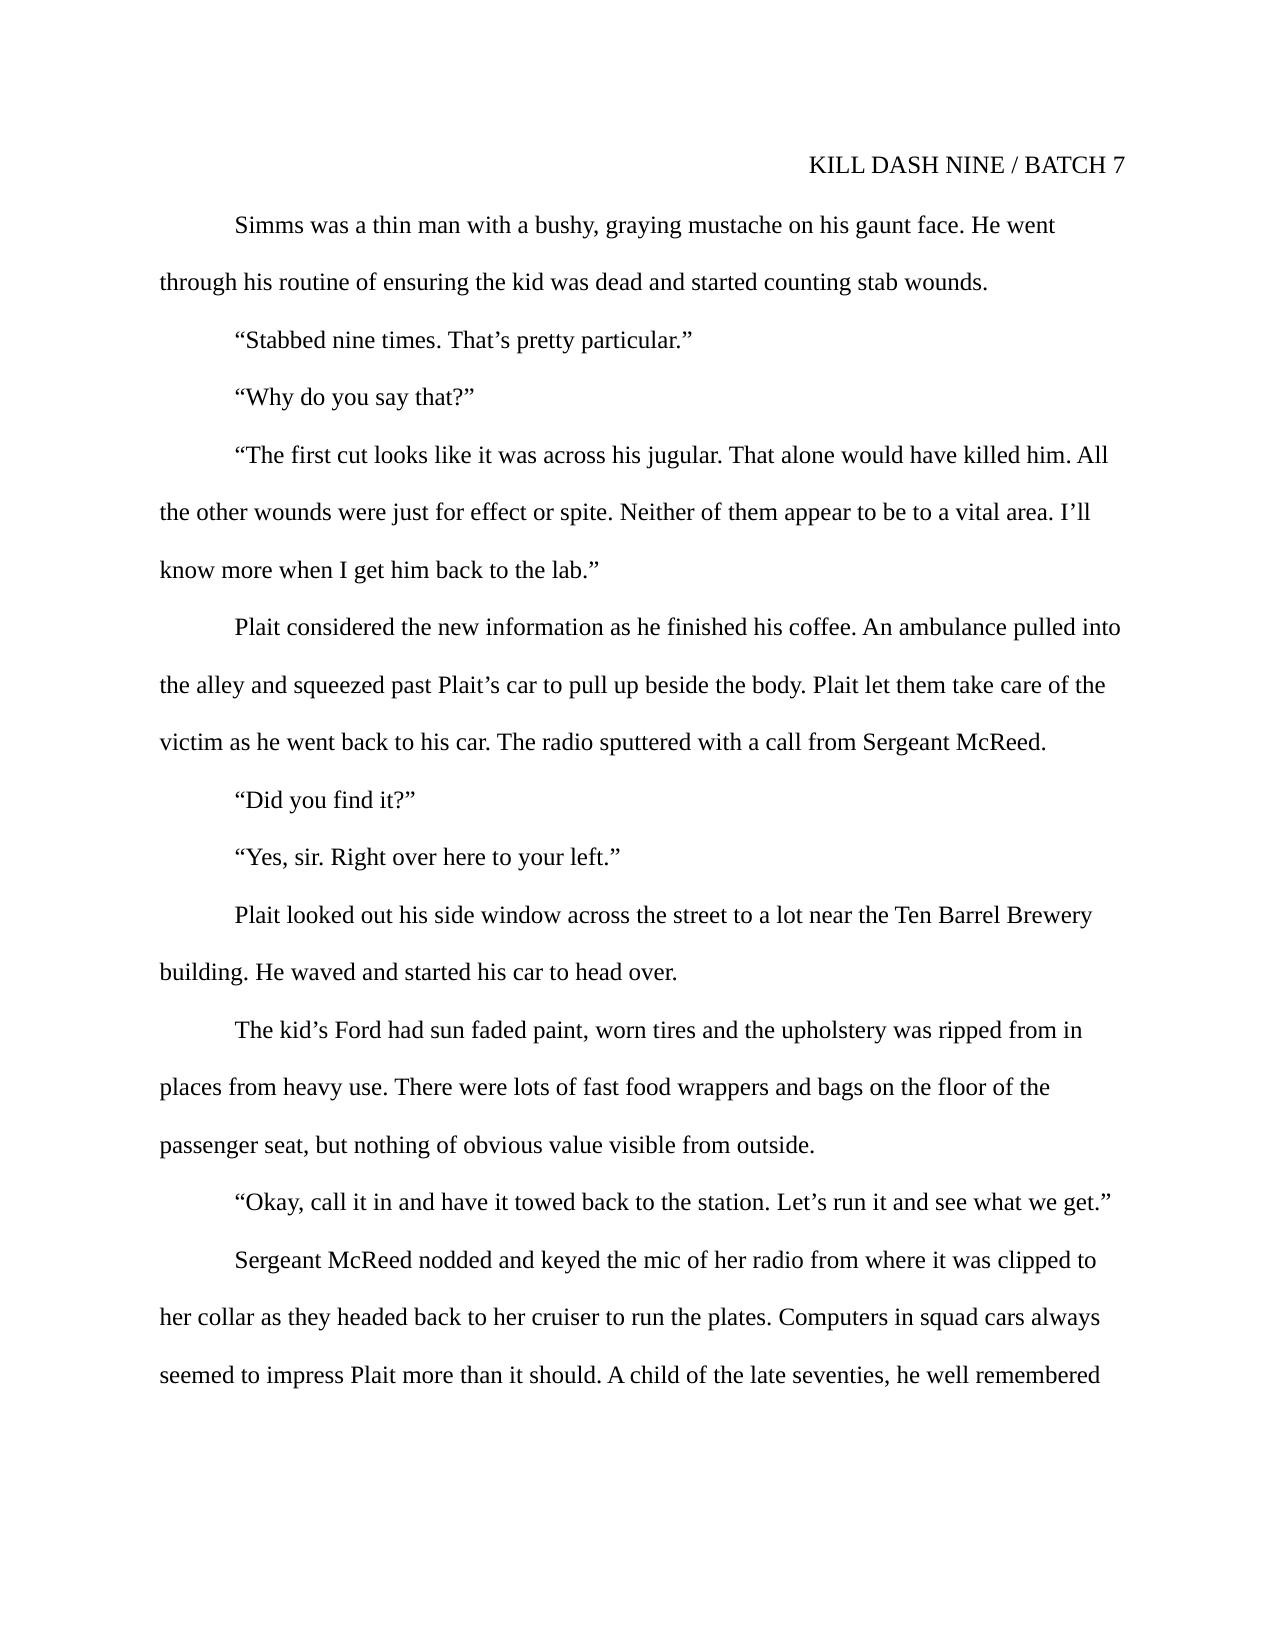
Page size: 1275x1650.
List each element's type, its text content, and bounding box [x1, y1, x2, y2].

text “The first cut looks like it was across his jugular. That alone would have killed him. All the other wounds were just for effect or spite. Neither of them appear to be to a vital area. I’ll know more when I get him back to the lab.” [159, 440, 1125, 584]
text Sergeant McReed nodded and keyed the mic of her radio from where it was clipped to her collar as they headed back to her cruiser to run the plates. Computers in squad cars always seemed to impress Plait more than it should. A child of the late seventies, he well remembered [159, 1245, 1125, 1389]
text Simms was a thin man with a bushy, graying mustache on his gaunt face. He went through his routine of ensuring the kid was dead and started counting stab wounds. [159, 210, 1125, 296]
text “Yes, sir. Right over here to your left.” [159, 842, 1125, 871]
text The kid’s Ford had sun faded paint, worn tires and the upholstery was ripped from in places from heavy use. There were lots of fast food wrappers and bags on the floor of the passenger seat, but nothing of obvious value visible from outside. [159, 1015, 1125, 1159]
text “Okay, call it in and have it towed back to the station. Let’s run it and see what we get.” [159, 1187, 1125, 1216]
text “Why do you say that?” [159, 382, 1125, 411]
text “Stabbed nine times. That’s pretty particular.” [159, 325, 1125, 354]
text Plait considered the new information as he finished his coffee. An ambulance pulled into the alley and squeezed past Plait’s car to pull up beside the body. Plait let them take care of the victim as he went back to his car. The radio sputtered with a call from Sergeant McReed. [159, 612, 1125, 756]
text “Did you find it?” [159, 785, 1125, 814]
text Plait looked out his side window across the street to a lot near the Ten Barrel Brewery building. He waved and started his car to head over. [159, 900, 1125, 986]
